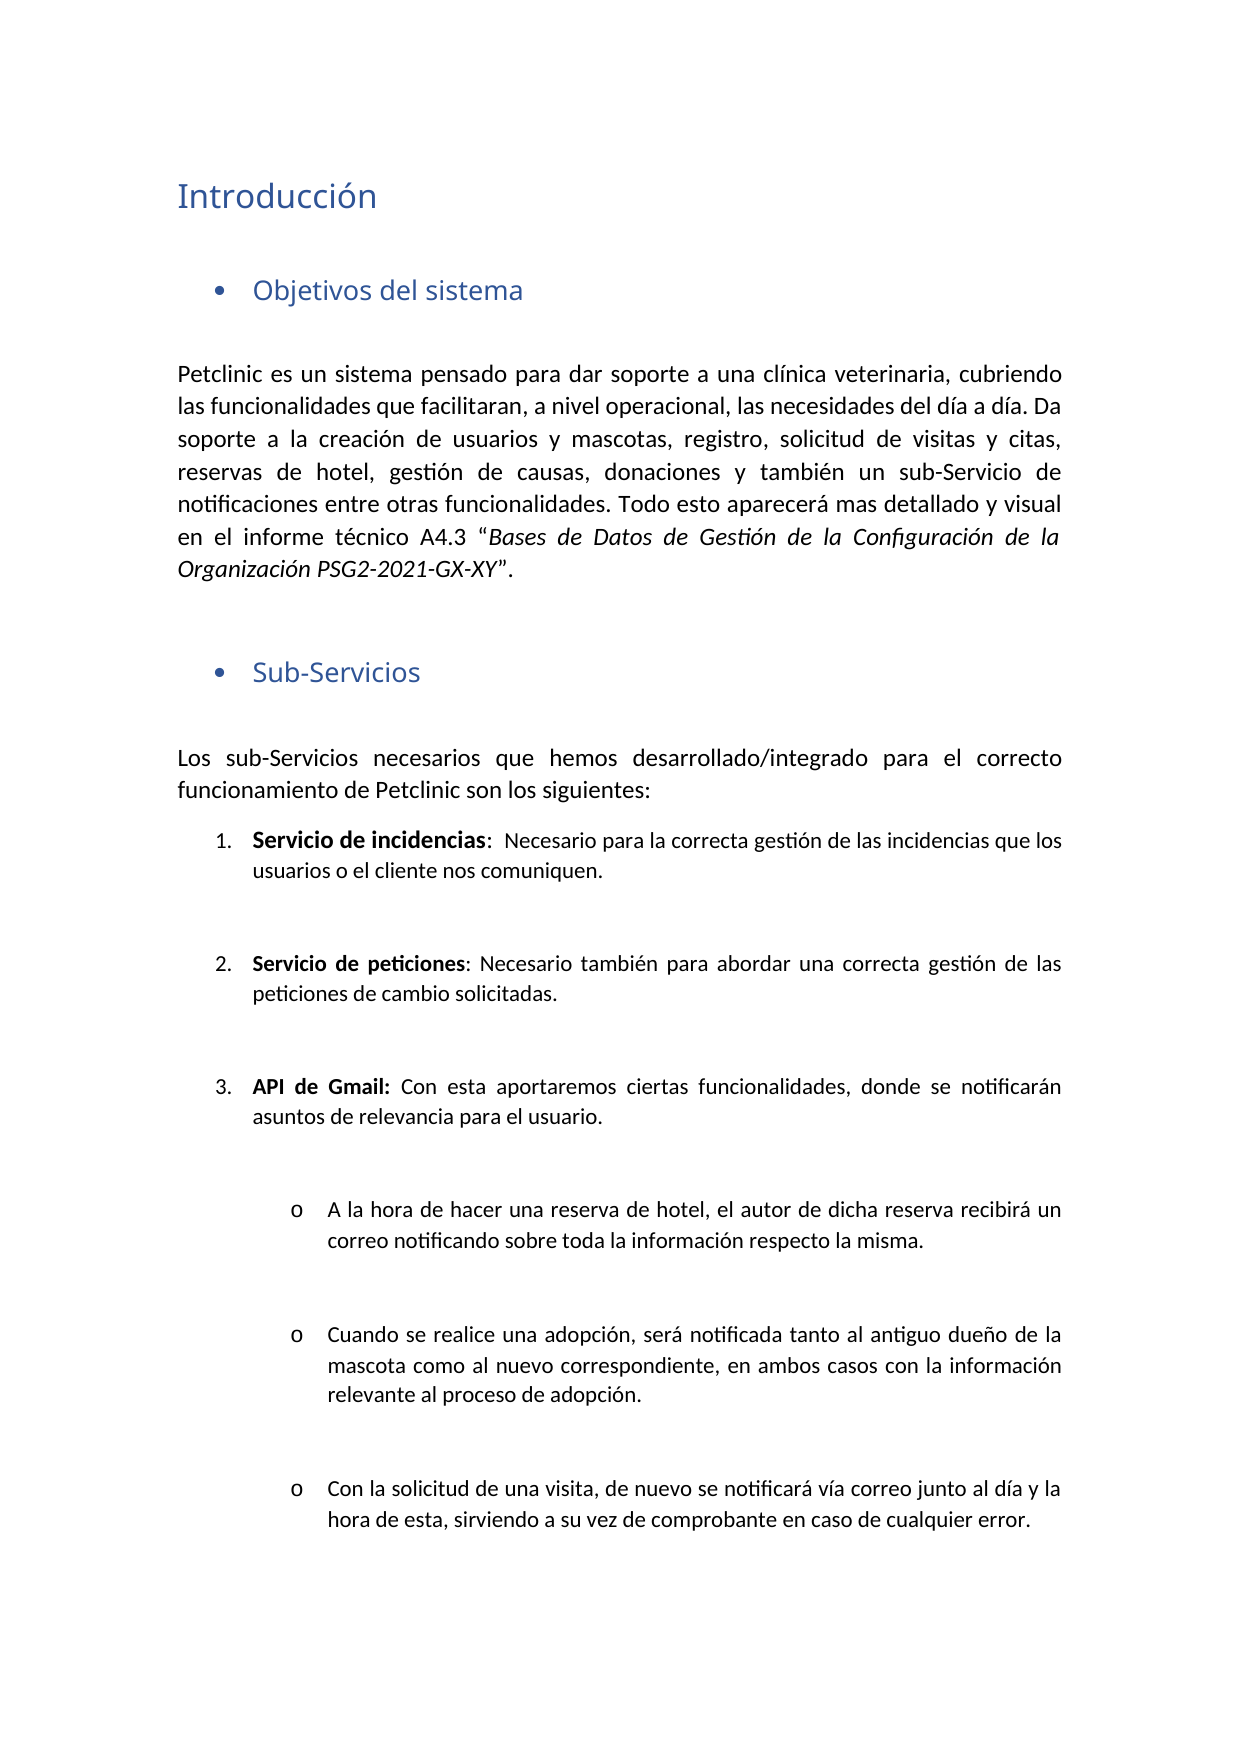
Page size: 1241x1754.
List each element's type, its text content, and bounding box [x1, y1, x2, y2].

list Sub-Servicios [215, 653, 1063, 690]
list Con la solicitud de una visita, de nuevo se notificará vía correo junto al día y la hora de esta, sirviendo a su vez de comprobante en caso de cualquier error. [290, 1474, 1063, 1533]
subtitle Introducción [177, 173, 1063, 218]
list Cuando se realice una adopción, será notificada tanto al antiguo dueño de la mascota como al nuevo correspondiente, en ambos casos con la información relevante al proceso de adopción. [290, 1320, 1063, 1409]
text Petclinic es un sistema pensado para dar soporte a una clínica veterinaria, cubriendo las funcionalidades que facilitaran, a nivel operacional, las necesidades del día a día. Da soporte a la creación de usuarios y mascotas, registro, solicitud de visitas y citas, reservas de hotel, gestión de causas, donaciones y también un sub-Servicio de notificaciones entre otras funcionalidades. Todo esto aparecerá mas detallado y visual en el informe técnico A4.3 “Bases de Datos de Gestión de la Configuración de la Organización PSG2-2021-GX-XY”. [177, 358, 1063, 584]
list Objetivos del sistema [215, 272, 1063, 309]
list API de Gmail: Con esta aportaremos ciertas funcionalidades, donde se notificarán asuntos de relevancia para el usuario. [215, 1072, 1063, 1130]
list Servicio de peticiones: Necesario también para abordar una correcta gestión de las peticiones de cambio solicitadas. [215, 949, 1063, 1007]
list A la hora de hacer una reserva de hotel, el autor de dicha reserva recibirá un correo notificando sobre toda la información respecto la misma. [290, 1196, 1063, 1254]
list Servicio de incidencias: Necesario para la correcta gestión de las incidencias que los usuarios o el cliente nos comuniquen. [215, 824, 1063, 884]
text Los sub-Servicios necesarios que hemos desarrollado/integrado para el correcto funcionamiento de Petclinic son los siguientes: [177, 742, 1063, 805]
